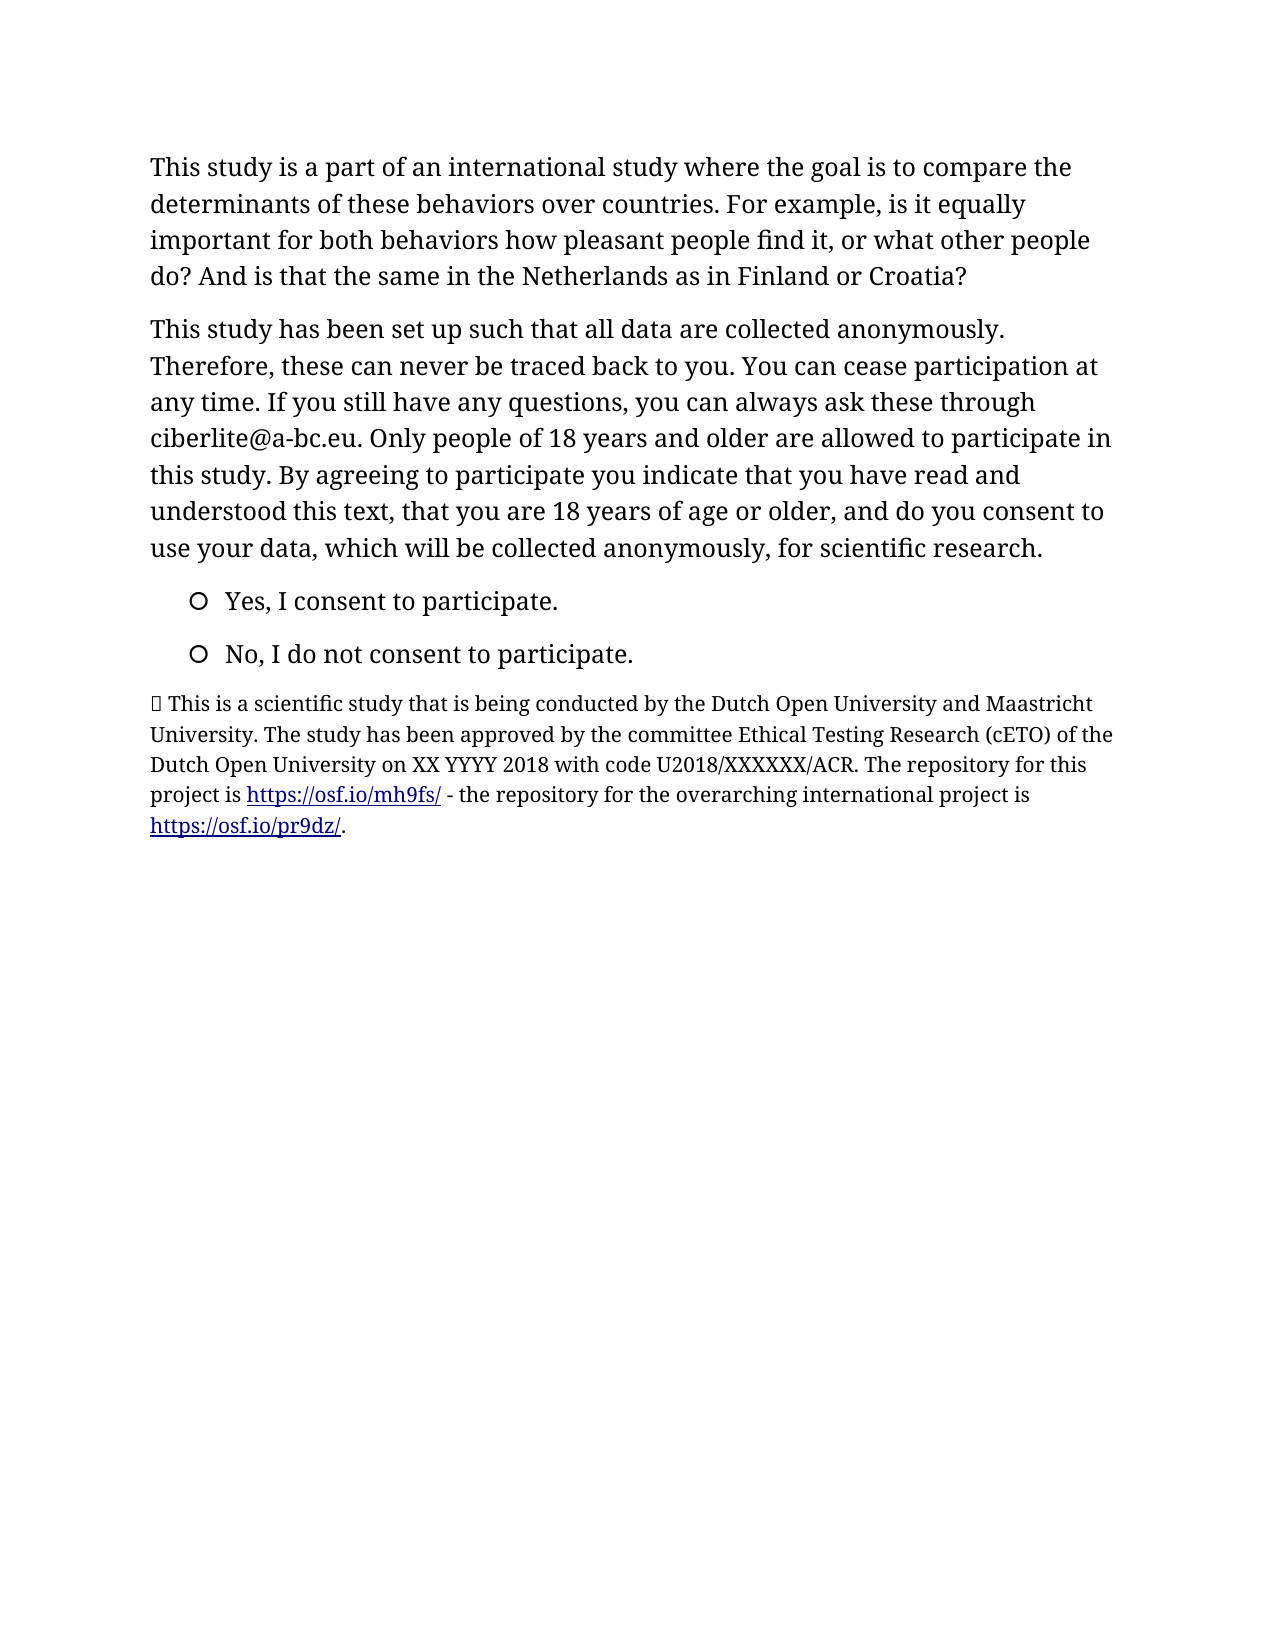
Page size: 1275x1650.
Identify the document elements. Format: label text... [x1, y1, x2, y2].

text  This is a scientific study that is being conducted by the Dutch Open University and Maastricht University. The study has been approved by the committee Ethical Testing Research (cETO) of the Dutch Open University on XX YYYY 2018 with code U2018/XXXXXX/ACR. The repository for this project is https://osf.io/mh9fs/ - the repository for the overarching international project is https://osf.io/pr9dz/. [150, 689, 1125, 839]
list Yes, I consent to participate. [187, 583, 1125, 617]
text This study has been set up such that all data are collected anonymously. Therefore, these can never be traced back to you. You can cease participation at any time. If you still have any questions, you can always ask these through ciberlite@a-bc.eu. Only people of 18 years and older are allowed to participate in this study. By agreeing to participate you indicate that you have read and understood this text, that you are 18 years of age or older, and do you consent to use your data, which will be collected anonymously, for scientific research. [150, 312, 1125, 564]
text This study is a part of an international study where the goal is to compare the determinants of these behaviors over countries. For example, is it equally important for both behaviors how pleasant people find it, or what other people do? And is that the same in the Netherlands as in Finland or Croatia? [150, 150, 1125, 293]
list No, I do not consent to participate. [187, 636, 1125, 670]
